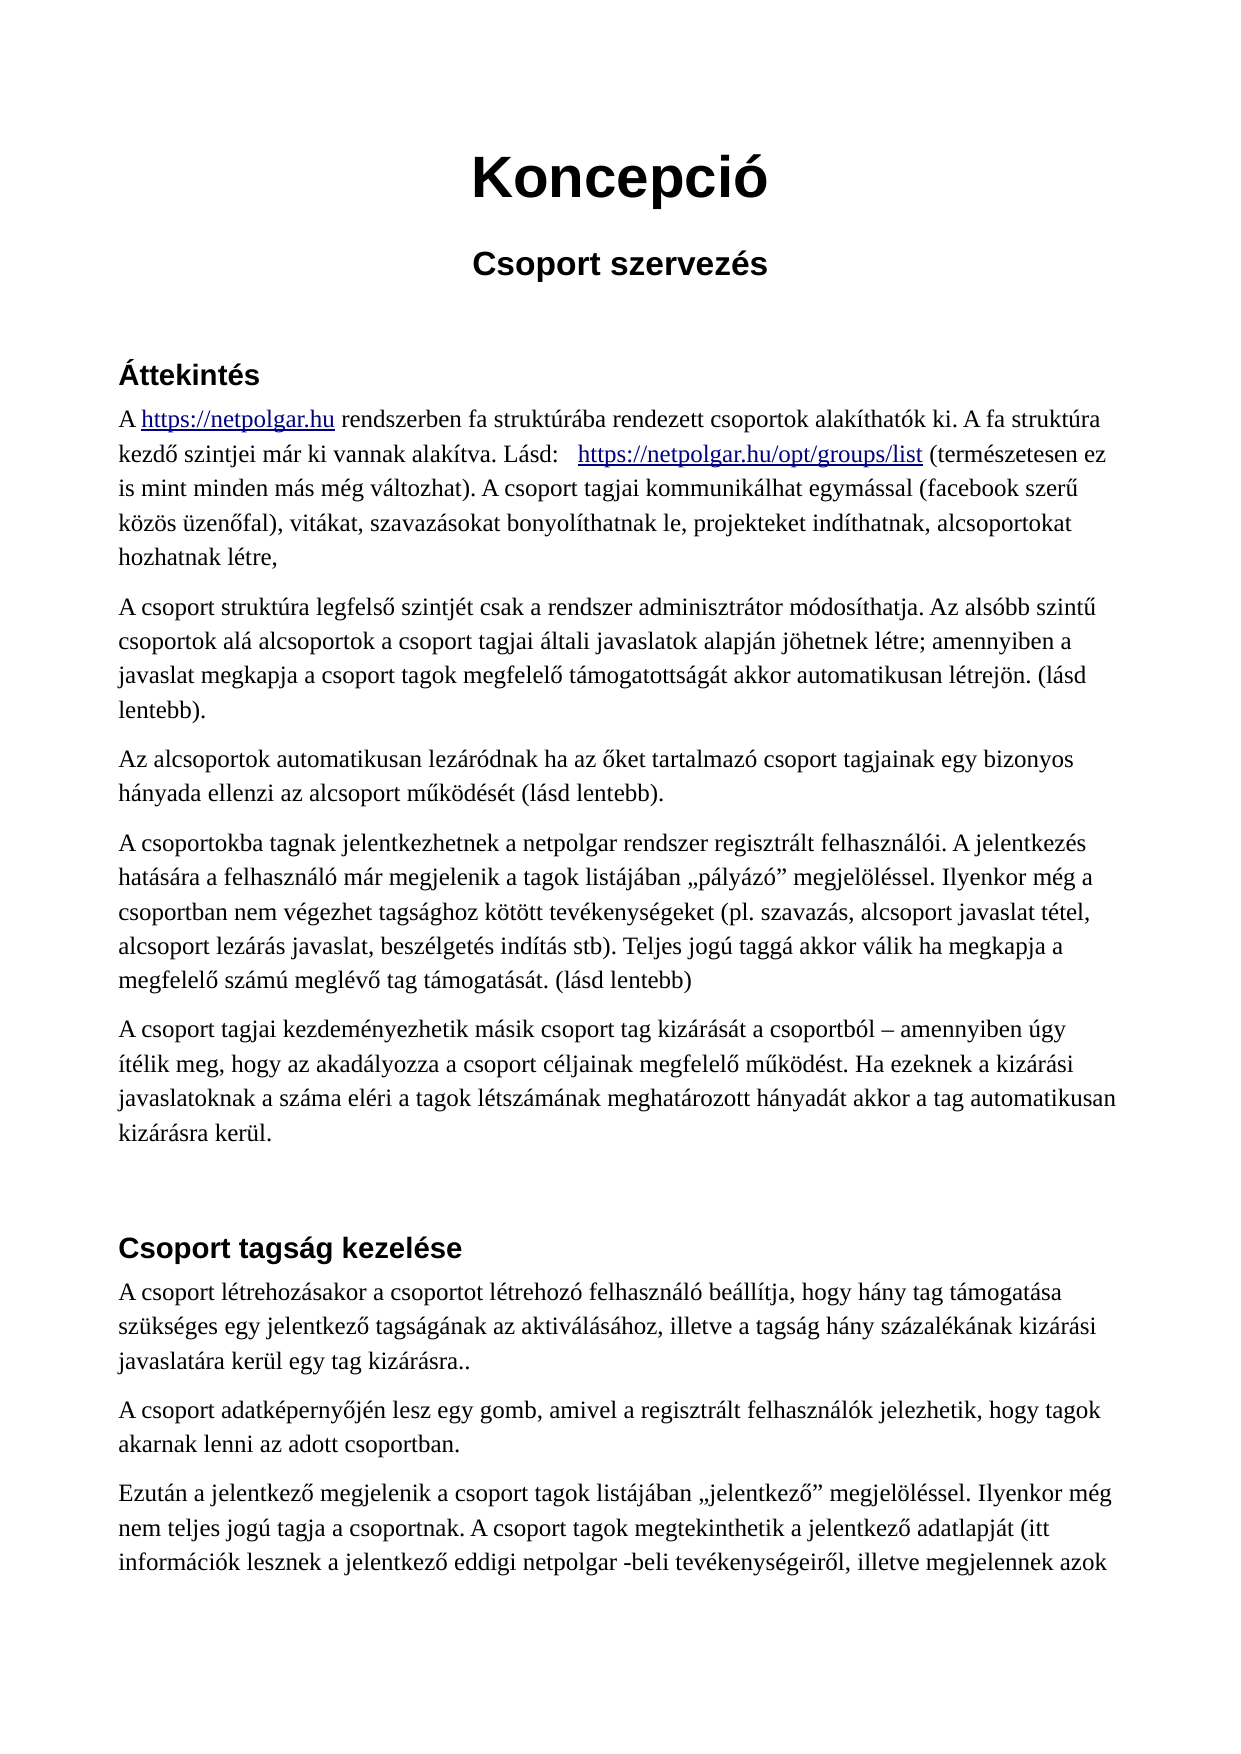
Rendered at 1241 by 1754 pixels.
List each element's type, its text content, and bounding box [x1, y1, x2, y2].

text A https://netpolgar.hu rendszerben fa struktúrába rendezett csoportok alakíthatók ki. A fa struktúra kezdő szintjei már ki vannak alakítva. Lásd: https://netpolgar.hu/opt/groups/list (természetesen ez is mint minden más még változhat). A csoport tagjai kommunikálhat egymással (facebook szerű közös üzenőfal), vitákat, szavazásokat bonyolíthatnak le, projekteket indíthatnak, alcsoportokat hozhatnak létre, [118, 404, 1122, 571]
text A csoport struktúra legfelső szintjét csak a rendszer adminisztrátor módosíthatja. Az alsóbb szintű csoportok alá alcsoportok a csoport tagjai általi javaslatok alapján jöhetnek létre; amennyiben a javaslat megkapja a csoport tagok megfelelő támogatottságát akkor automatikusan létrejön. (lásd lentebb). [118, 592, 1122, 724]
text Az alcsoportok automatikusan lezáródnak ha az őket tartalmazó csoport tagjainak egy bizonyos hányada ellenzi az alcsoport működését (lásd lentebb). [118, 744, 1122, 807]
title Koncepció [118, 143, 1122, 210]
subtitle Áttekintés [118, 358, 1122, 392]
subtitle Csoport szervezés [118, 243, 1122, 282]
text A csoport adatképernyőjén lesz egy gomb, amivel a regisztrált felhasználók jelezhetik, hogy tagok akarnak lenni az adott csoportban. [118, 1395, 1122, 1458]
text Ezután a jelentkező megjelenik a csoport tagok listájában „jelentkező” megjelöléssel. Ilyenkor még nem teljes jogú tagja a csoportnak. A csoport tagok megtekinthetik a jelentkező adatlapját (itt információk lesznek a jelentkező eddigi netpolgar -beli tevékenységeiről, illetve megjelennek azok [118, 1478, 1122, 1576]
subtitle Csoport tagság kezelése [118, 1231, 1122, 1264]
text A csoport létrehozásakor a csoportot létrehozó felhasználó beállítja, hogy hány tag támogatása szükséges egy jelentkező tagságának az aktiválásához, illetve a tagság hány százalékának kizárási javaslatára kerül egy tag kizárásra.. [118, 1277, 1122, 1375]
text A csoportokba tagnak jelentkezhetnek a netpolgar rendszer regisztrált felhasználói. A jelentkezés hatására a felhasználó már megjelenik a tagok listájában „pályázó” megjelöléssel. Ilyenkor még a csoportban nem végezhet tagsághoz kötött tevékenységeket (pl. szavazás, alcsoport javaslat tétel, alcsoport lezárás javaslat, beszélgetés indítás stb). Teljes jogú taggá akkor válik ha megkapja a megfelelő számú meglévő tag támogatását. (lásd lentebb) [118, 828, 1122, 994]
text A csoport tagjai kezdeményezhetik másik csoport tag kizárását a csoportból – amennyiben úgy ítélik meg, hogy az akadályozza a csoport céljainak megfelelő működést. Ha ezeknek a kizárási javaslatoknak a száma eléri a tagok létszámának meghatározott hányadát akkor a tag automatikusan kizárásra kerül. [118, 1014, 1122, 1147]
